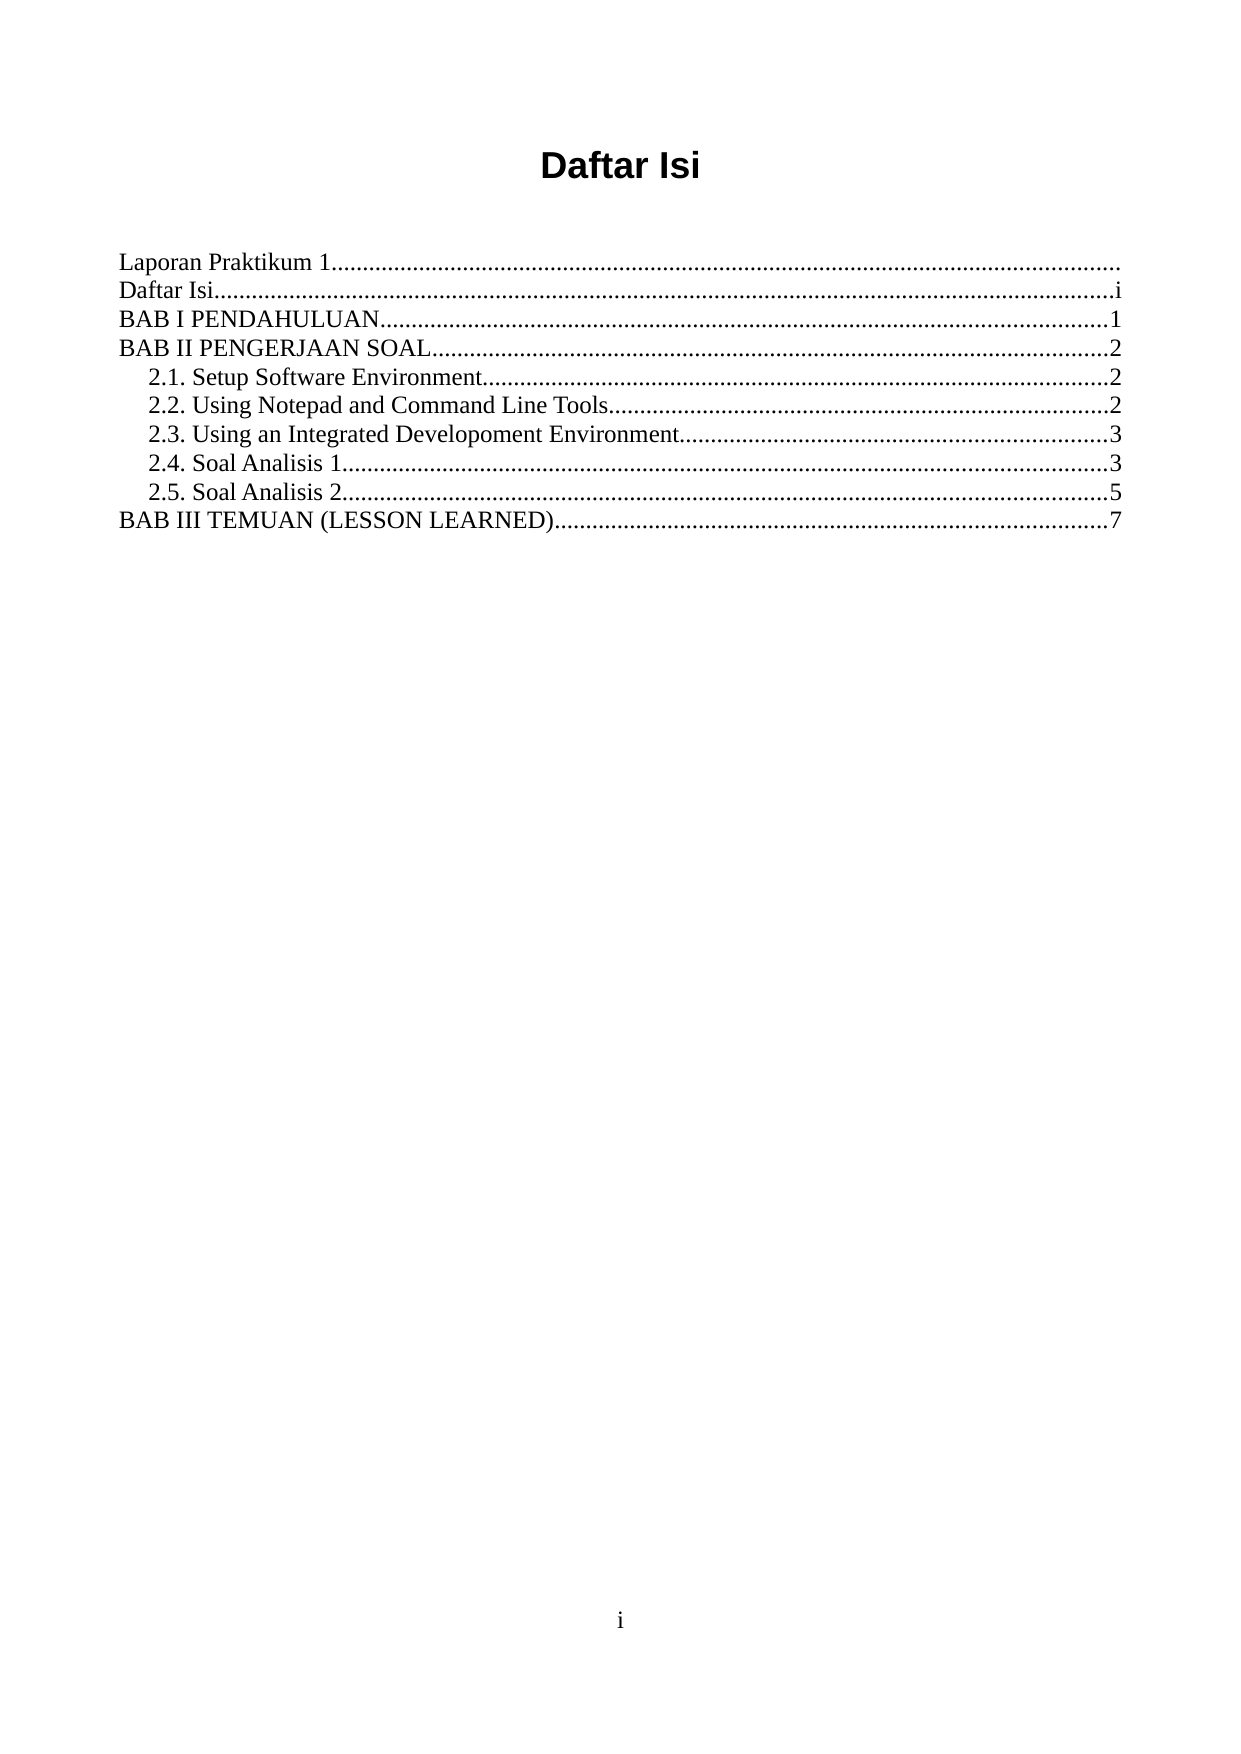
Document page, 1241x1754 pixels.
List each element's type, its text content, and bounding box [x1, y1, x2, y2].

text 2.1. Setup Software Environment 2 [148, 362, 1122, 391]
subtitle Daftar Isi [118, 143, 1122, 187]
text Laporan Praktikum 1 [118, 247, 1122, 276]
text Daftar Isi i [118, 276, 1122, 304]
text BAB III TEMUAN (LESSON LEARNED) 7 [118, 506, 1122, 534]
text 2.2. Using Notepad and Command Line Tools 2 [148, 391, 1122, 419]
text 2.3. Using an Integrated Developoment Environment 3 [148, 419, 1122, 448]
text BAB II PENGERJAAN SOAL 2 [118, 333, 1122, 362]
text 2.5. Soal Analisis 2 5 [148, 477, 1122, 506]
text BAB I PENDAHULUAN 1 [118, 304, 1122, 333]
text 2.4. Soal Analisis 1 3 [148, 448, 1122, 477]
